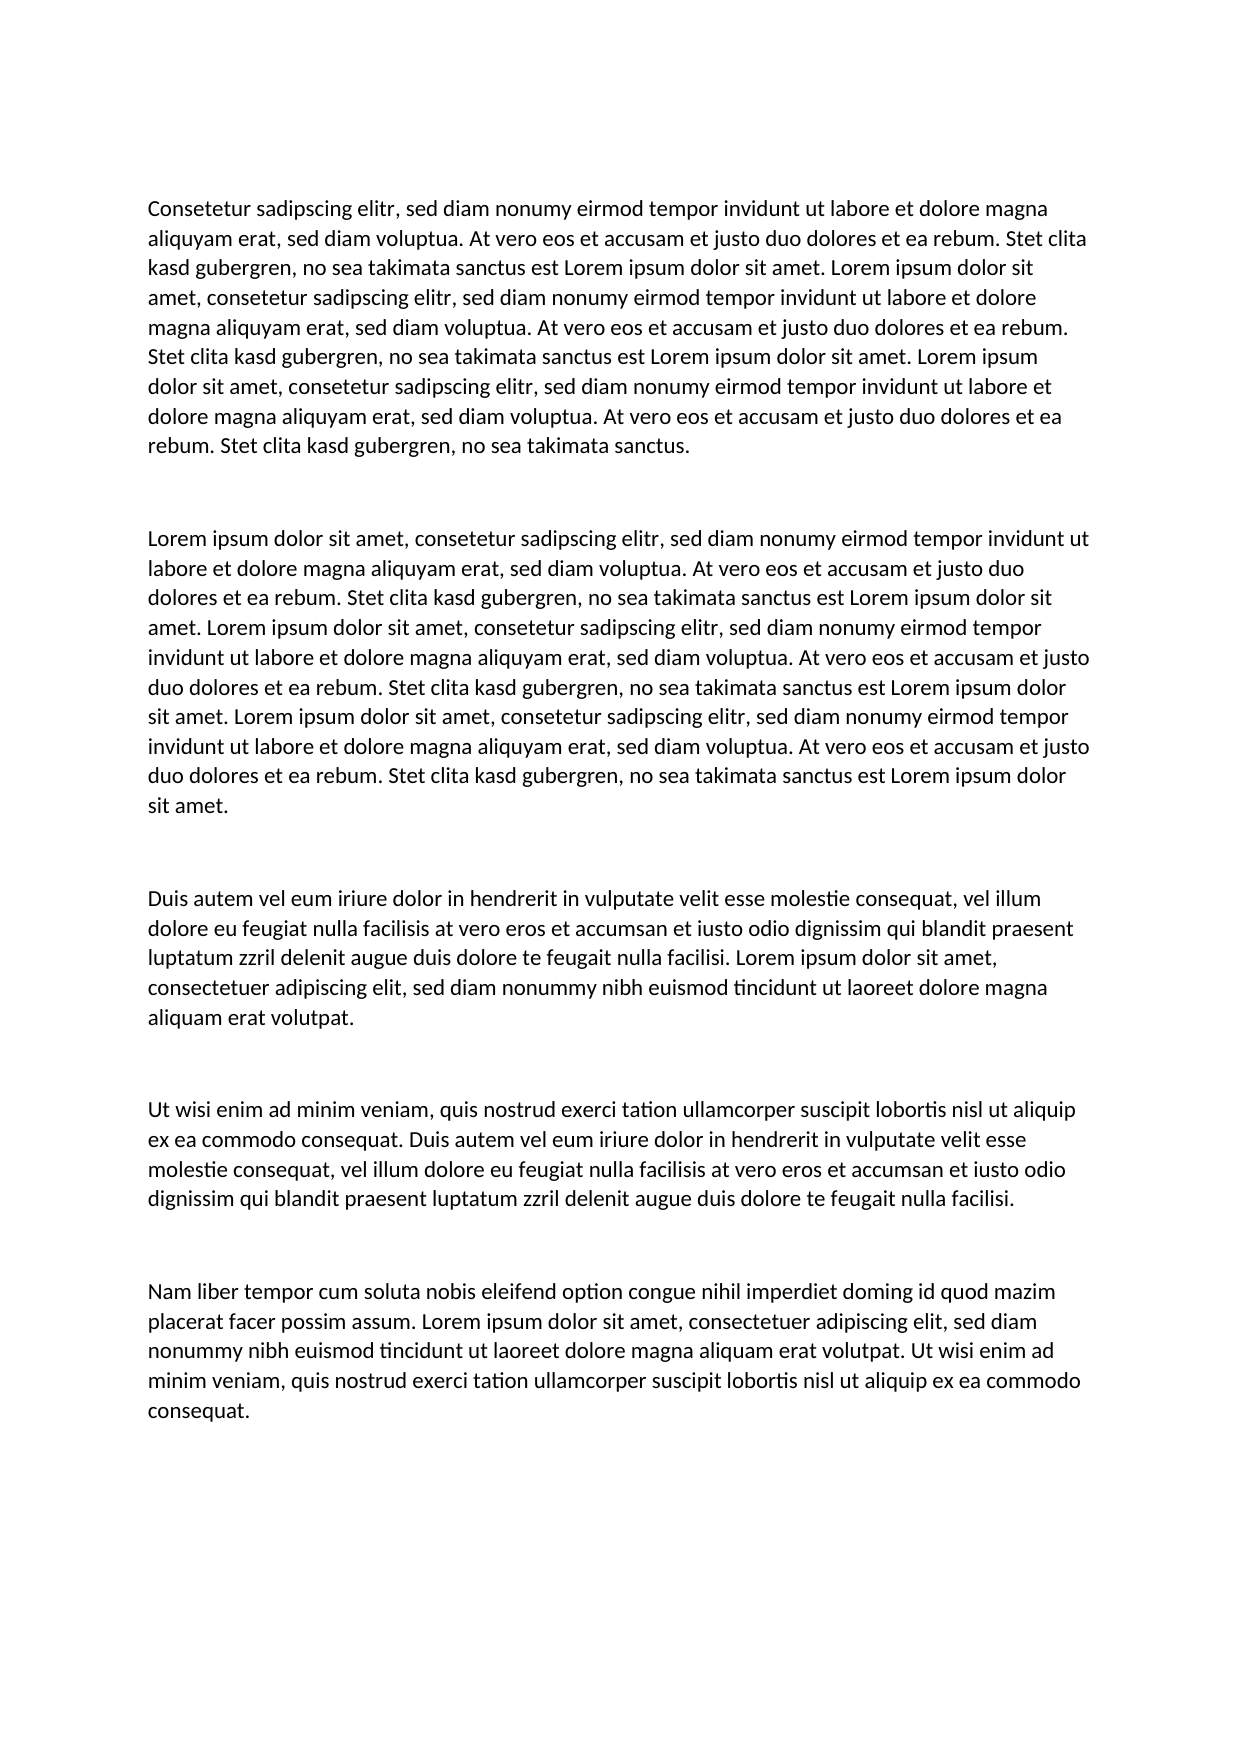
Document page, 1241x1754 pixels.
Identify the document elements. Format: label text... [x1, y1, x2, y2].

text Nam liber tempor cum soluta nobis eleifend option congue nihil imperdiet doming id quod mazim placerat facer possim assum. Lorem ipsum dolor sit amet, consectetuer adipiscing elit, sed diam nonummy nibh euismod tincidunt ut laoreet dolore magna aliquam erat volutpat. Ut wisi enim ad minim veniam, quis nostrud exerci tation ullamcorper suscipit lobortis nisl ut aliquip ex ea commodo consequat. [148, 1277, 1093, 1424]
text Duis autem vel eum iriure dolor in hendrerit in vulputate velit esse molestie consequat, vel illum dolore eu feugiat nulla facilisis at vero eros et accumsan et iusto odio dignissim qui blandit praesent luptatum zzril delenit augue duis dolore te feugait nulla facilisi. Lorem ipsum dolor sit amet, consectetuer adipiscing elit, sed diam nonummy nibh euismod tincidunt ut laoreet dolore magna aliquam erat volutpat. [148, 884, 1093, 1031]
text Ut wisi enim ad minim veniam, quis nostrud exerci tation ullamcorper suscipit lobortis nisl ut aliquip ex ea commodo consequat. Duis autem vel eum iriure dolor in hendrerit in vulputate velit esse molestie consequat, vel illum dolore eu feugiat nulla facilisis at vero eros et accumsan et iusto odio dignissim qui blandit praesent luptatum zzril delenit augue duis dolore te feugait nulla facilisi. [148, 1096, 1093, 1213]
text Lorem ipsum dolor sit amet, consetetur sadipscing elitr, sed diam nonumy eirmod tempor invidunt ut labore et dolore magna aliquyam erat, sed diam voluptua. At vero eos et accusam et justo duo dolores et ea rebum. Stet clita kasd gubergren, no sea takimata sanctus est Lorem ipsum dolor sit amet. Lorem ipsum dolor sit amet, consetetur sadipscing elitr, sed diam nonumy eirmod tempor invidunt ut labore et dolore magna aliquyam erat, sed diam voluptua. At vero eos et accusam et justo duo dolores et ea rebum. Stet clita kasd gubergren, no sea takimata sanctus est Lorem ipsum dolor sit amet. Lorem ipsum dolor sit amet, consetetur sadipscing elitr, sed diam nonumy eirmod tempor invidunt ut labore et dolore magna aliquyam erat, sed diam voluptua. At vero eos et accusam et justo duo dolores et ea rebum. Stet clita kasd gubergren, no sea takimata sanctus est Lorem ipsum dolor sit amet. [148, 524, 1093, 819]
text Consetetur sadipscing elitr, sed diam nonumy eirmod tempor invidunt ut labore et dolore magna aliquyam erat, sed diam voluptua. At vero eos et accusam et justo duo dolores et ea rebum. Stet clita kasd gubergren, no sea takimata sanctus est Lorem ipsum dolor sit amet. Lorem ipsum dolor sit amet, consetetur sadipscing elitr, sed diam nonumy eirmod tempor invidunt ut labore et dolore magna aliquyam erat, sed diam voluptua. At vero eos et accusam et justo duo dolores et ea rebum. Stet clita kasd gubergren, no sea takimata sanctus est Lorem ipsum dolor sit amet. Lorem ipsum dolor sit amet, consetetur sadipscing elitr, sed diam nonumy eirmod tempor invidunt ut labore et dolore magna aliquyam erat, sed diam voluptua. At vero eos et accusam et justo duo dolores et ea rebum. Stet clita kasd gubergren, no sea takimata sanctus. [148, 194, 1093, 459]
